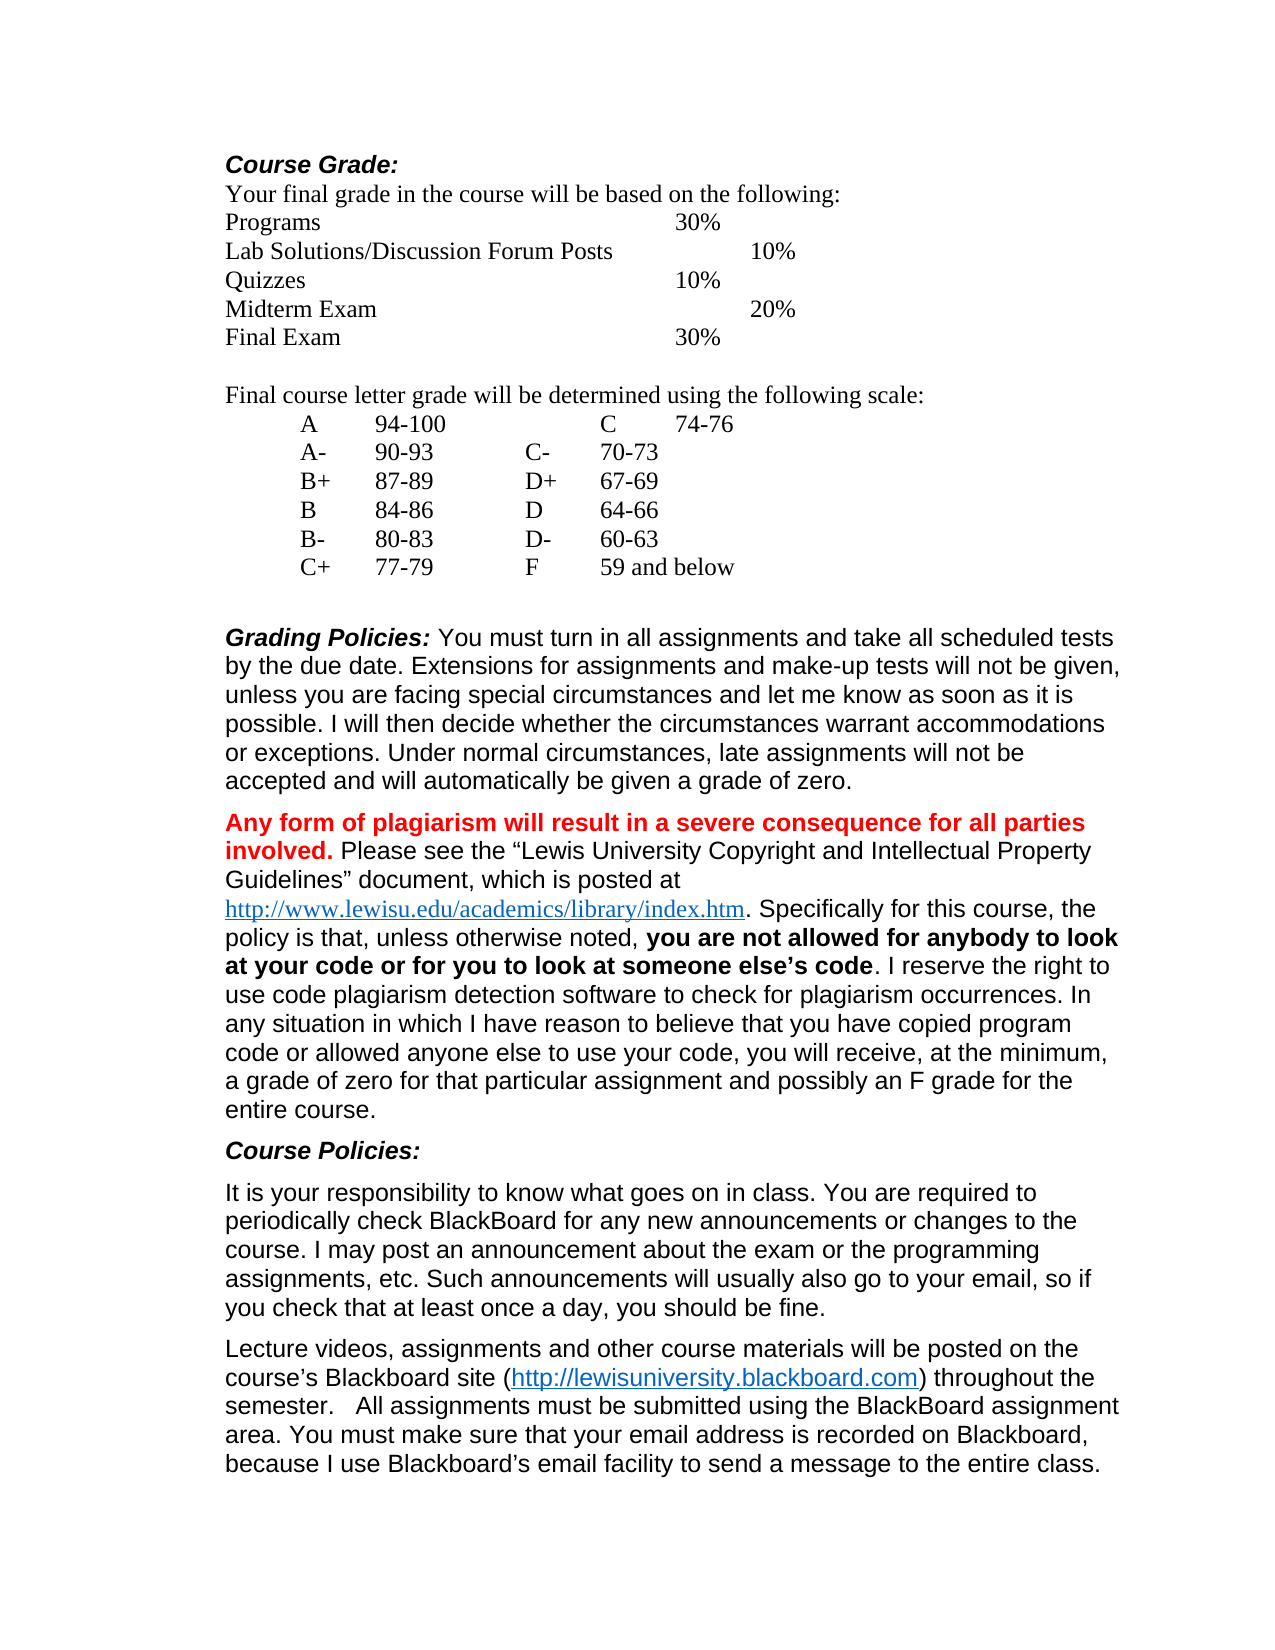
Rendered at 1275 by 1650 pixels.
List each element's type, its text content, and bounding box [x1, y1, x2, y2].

text Grading Policies: You must turn in all assignments and take all scheduled tests by the due date. Extensions for assignments and make-up tests will not be given, unless you are facing special circumstances and let me know as soon as it is possible. I will then decide whether the circumstances warrant accommodations or exceptions. Under normal circumstances, late assignments will not be accepted and will automatically be given a grade of zero. [225, 622, 1125, 795]
text B 84-86 D 64-66 [225, 495, 1125, 524]
text B- 80-83 D- 60-63 [225, 524, 1125, 552]
text Final Exam 30% [225, 322, 1125, 351]
text Any form of plagiarism will result in a severe consequence for all parties involved. Please see the “Lewis University Copyright and Intellectual Property Guidelines” document, which is posted at http://www.lewisu.edu/academics/library/index.htm. Specifically for this course, the policy is that, unless otherwise noted, you are not allowed for anybody to look at your code or for you to look at someone else’s code. I reserve the right to use code plagiarism detection software to check for plagiarism occurrences. In any situation in which I have reason to believe that you have copied program code or allowed anyone else to use your code, you will receive, at the minimum, a grade of zero for that particular assignment and possibly an F grade for the entire course. [225, 807, 1125, 1124]
text Lecture videos, assignments and other course materials will be posted on the course’s Blackboard site (http://lewisuniversity.blackboard.com) throughout the semester. All assignments must be submitted using the BlackBoard assignment area. You must make sure that your email address is recorded on Blackboard, because I use Blackboard’s email facility to send a message to the entire class. [225, 1334, 1125, 1478]
text Midterm Exam 20% [225, 294, 1125, 322]
text C+ 77-79 F 59 and below [225, 552, 1125, 581]
text Course Policies: [225, 1136, 1125, 1165]
text It is your responsibility to know what goes on in class. You are required to periodically check BlackBoard for any new announcements or changes to the course. I may post an announcement about the exam or the programming assignments, etc. Such announcements will usually also go to your email, so if you check that at least once a day, you should be fine. [225, 1178, 1125, 1321]
text A- 90-93 C- 70-73 [225, 437, 1125, 466]
text Course Grade: Your final grade in the course will be based on the following: [225, 150, 1125, 207]
text Lab Solutions/Discussion Forum Posts 10% [225, 236, 1125, 265]
text A 94-100 C 74-76 [225, 409, 1125, 437]
text B+ 87-89 D+ 67-69 [225, 466, 1125, 495]
text Final course letter grade will be determined using the following scale: [225, 380, 1125, 409]
text Quizzes 10% [225, 265, 1125, 294]
text Programs 30% [225, 207, 1125, 236]
